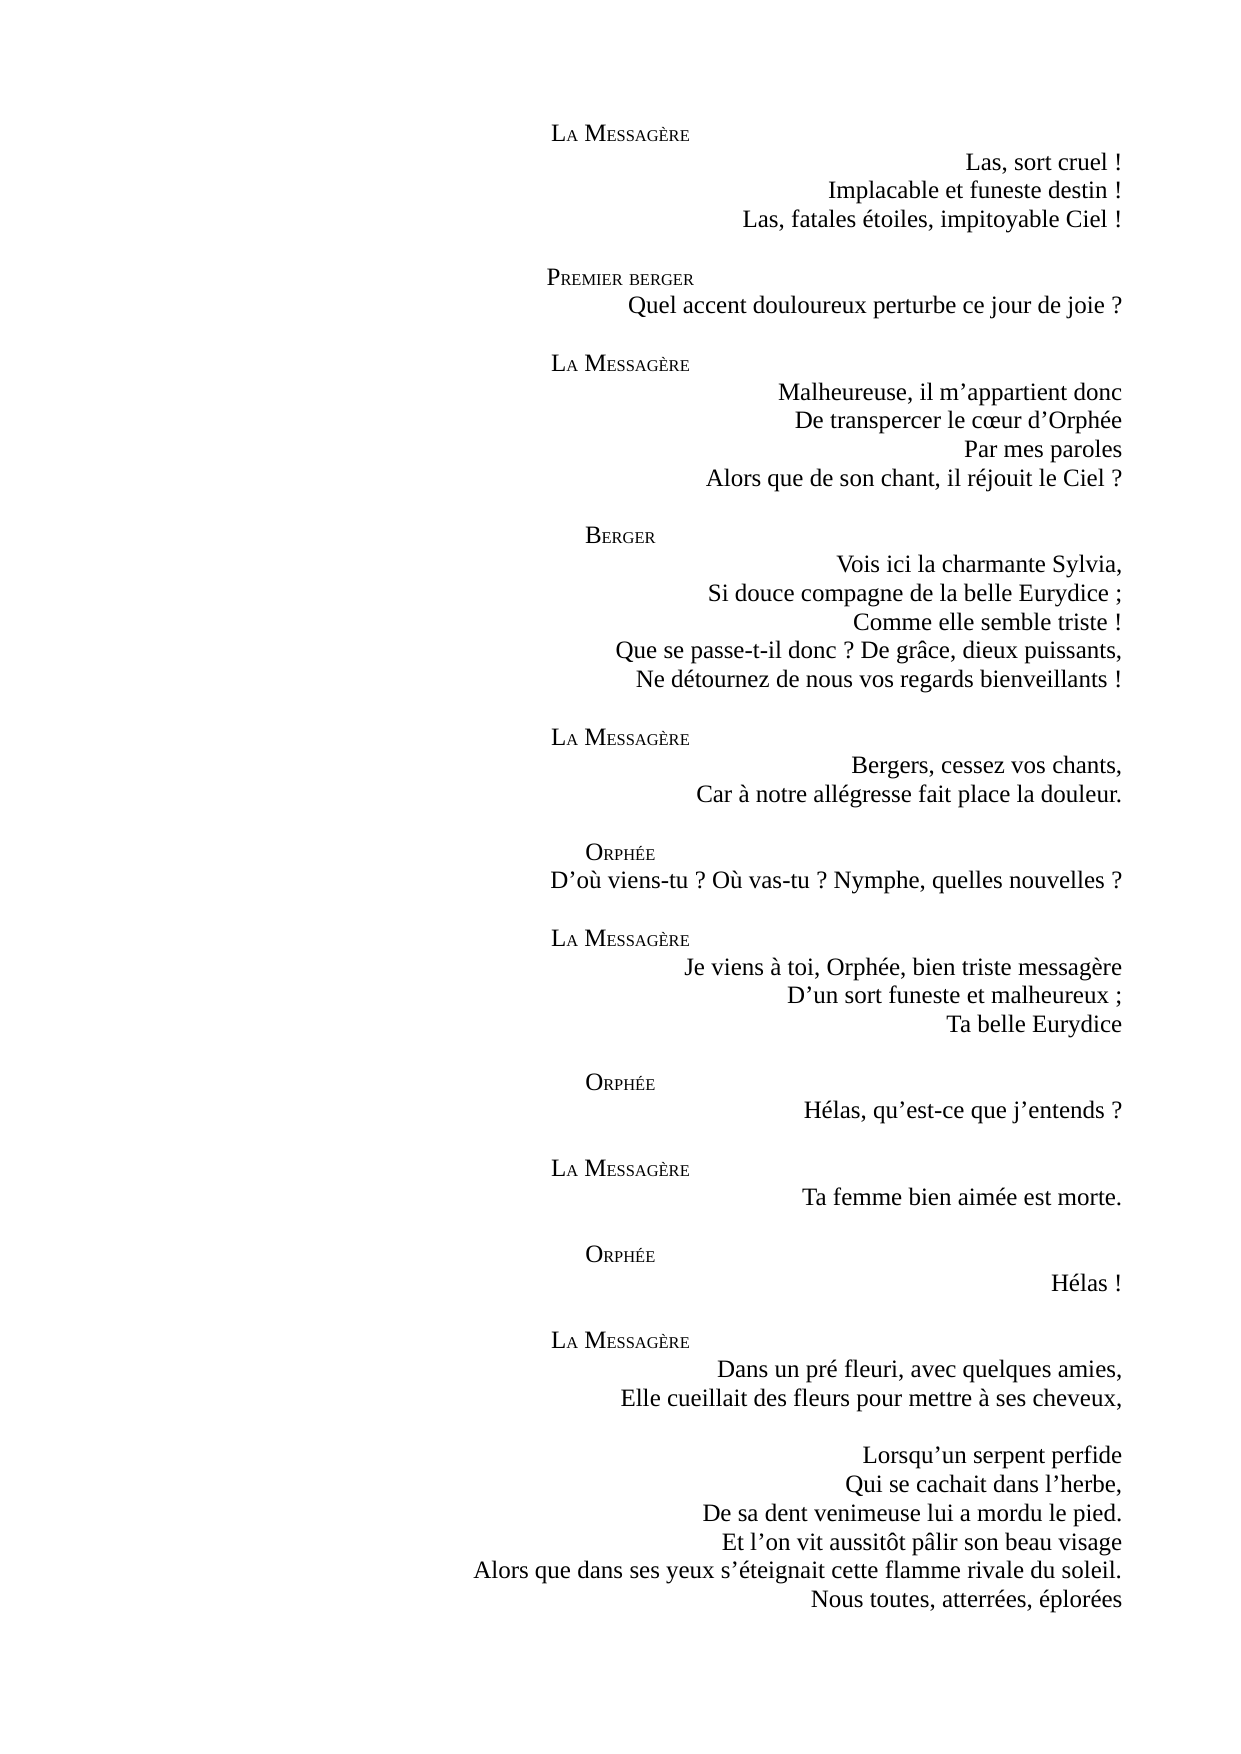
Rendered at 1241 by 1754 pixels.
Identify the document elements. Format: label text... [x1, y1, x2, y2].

text Qui se cachait dans l’herbe, [118, 1469, 1122, 1498]
text Vois ici la charmante Sylvia, [118, 549, 1122, 578]
text Hélas ! [118, 1268, 1122, 1297]
text Implacable et funeste destin ! [118, 176, 1122, 204]
text Bergers, cessez vos chants, [118, 751, 1122, 779]
text Que se passe-t-il donc ? De grâce, dieux puissants, [118, 636, 1122, 664]
text Las, fatales étoiles, impitoyable Ciel ! [118, 204, 1122, 233]
text Dans un pré fleuri, avec quelques amies, [118, 1354, 1122, 1383]
text Elle cueillait des fleurs pour mettre à ses cheveux, [118, 1383, 1122, 1412]
text D’un sort funeste et malheureux ; [118, 981, 1122, 1009]
text Je viens à toi, Orphée, bien triste messagère [118, 952, 1122, 981]
text La Messagère [118, 923, 1122, 952]
text La Messagère [118, 118, 1122, 147]
text Par mes paroles [118, 434, 1122, 463]
text Si douce compagne de la belle Eurydice ; [118, 578, 1122, 607]
text Premier berger [118, 262, 1122, 291]
text Alors que de son chant, il réjouit le Ciel ? [118, 463, 1122, 492]
text Comme elle semble triste ! [118, 607, 1122, 636]
text Ta femme bien aimée est morte. [118, 1182, 1122, 1211]
text Las, sort cruel ! [118, 147, 1122, 176]
text Et l’on vit aussitôt pâlir son beau visage [118, 1527, 1122, 1556]
text Nous toutes, atterrées, éplorées [118, 1584, 1122, 1613]
text La Messagère [118, 722, 1122, 751]
text Ne détournez de nous vos regards bienveillants ! [118, 664, 1122, 693]
text Orphée [118, 837, 1122, 866]
text De transpercer le cœur d’Orphée [118, 406, 1122, 434]
text La Messagère [118, 348, 1122, 377]
text D’où viens-tu ? Où vas-tu ? Nymphe, quelles nouvelles ? [118, 866, 1122, 894]
text Lorsqu’un serpent perfide [118, 1441, 1122, 1469]
text Malheureuse, il m’appartient donc [118, 377, 1122, 406]
text Quel accent douloureux perturbe ce jour de joie ? [118, 291, 1122, 319]
text Ta belle Eurydice [118, 1009, 1122, 1038]
text Orphée [118, 1067, 1122, 1096]
text La Messagère [118, 1153, 1122, 1182]
text Orphée [118, 1239, 1122, 1268]
text Berger [118, 521, 1122, 549]
text Hélas, qu’est-ce que j’entends ? [118, 1096, 1122, 1124]
text La Messagère [118, 1326, 1122, 1354]
text De sa dent venimeuse lui a mordu le pied. [118, 1498, 1122, 1527]
text Alors que dans ses yeux s’éteignait cette flamme rivale du soleil. [118, 1556, 1122, 1584]
text Car à notre allégresse fait place la douleur. [118, 779, 1122, 808]
